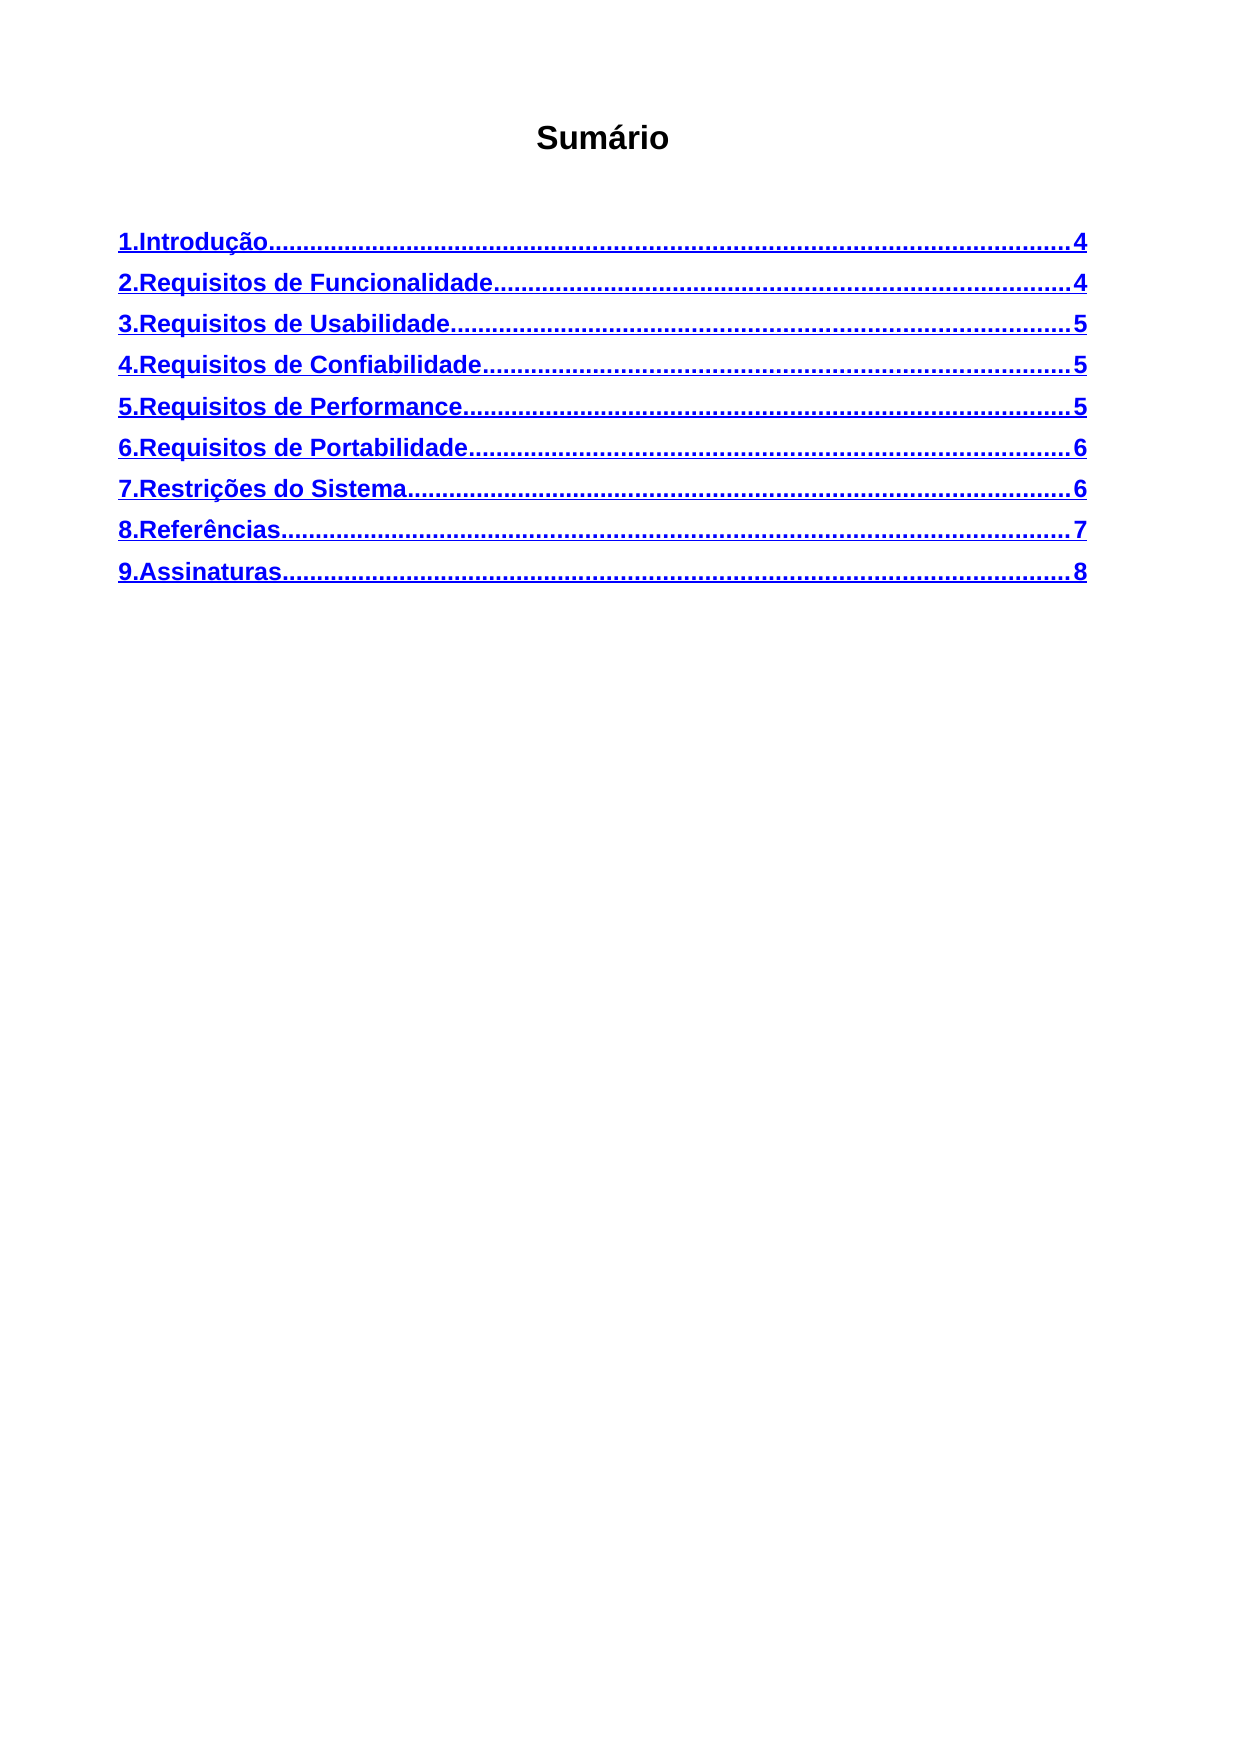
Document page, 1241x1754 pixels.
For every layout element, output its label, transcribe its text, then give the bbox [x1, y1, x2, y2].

text 4.Requisitos de Confiabilidade 5 [118, 350, 1087, 375]
text 5.Requisitos de Performance 5 [118, 392, 1087, 416]
text 9.Assinaturas 8 [118, 557, 1087, 581]
text 2.Requisitos de Funcionalidade 4 [118, 268, 1087, 293]
text 8.Referências 7 [118, 515, 1087, 540]
text 7.Restrições do Sistema 6 [118, 474, 1087, 499]
title Sumário [118, 118, 1087, 157]
text 3.Requisitos de Usabilidade 5 [118, 309, 1087, 334]
text 1.Introdução 4 [118, 227, 1087, 251]
text 6.Requisitos de Portabilidade 6 [118, 433, 1087, 458]
